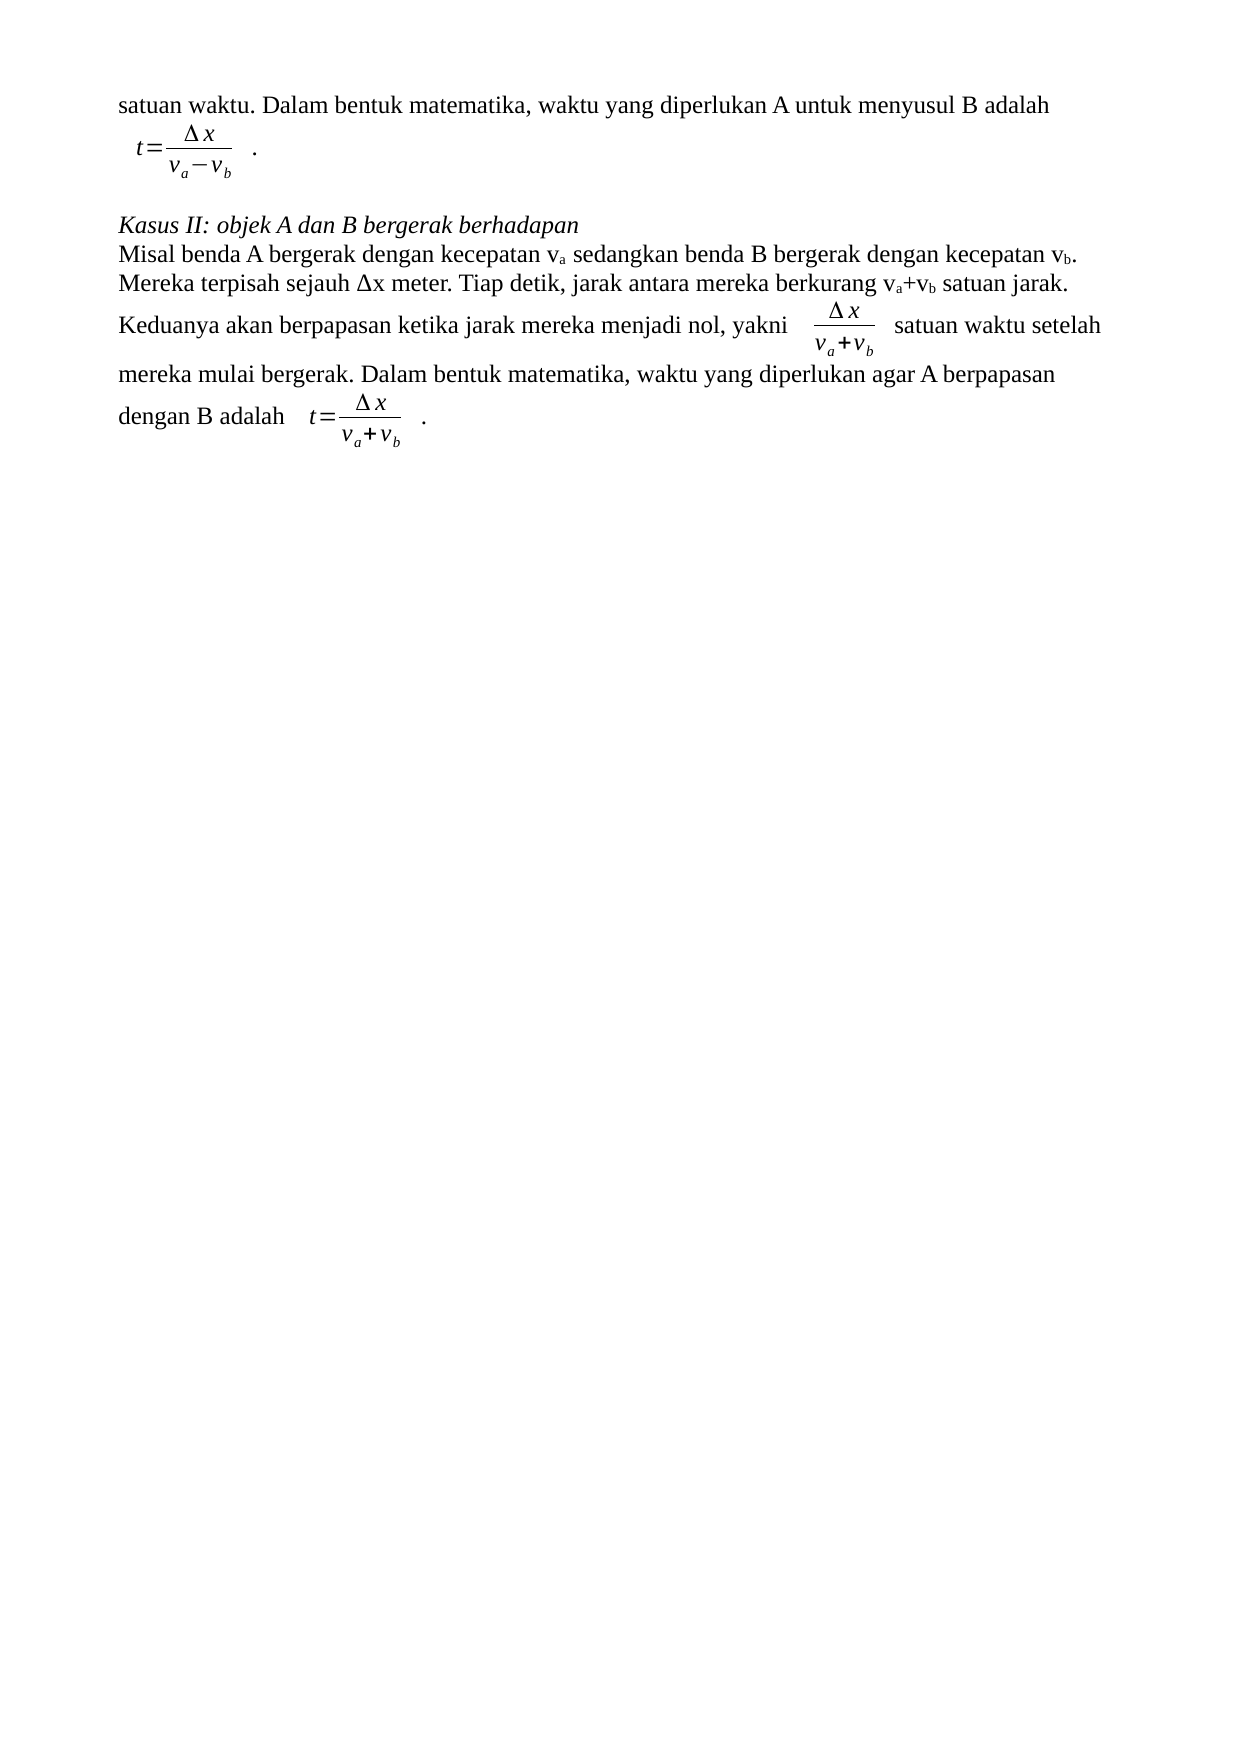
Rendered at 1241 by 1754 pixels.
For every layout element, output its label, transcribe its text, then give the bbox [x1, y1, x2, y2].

text Misal benda A bergerak dengan kecepatan va sedangkan benda B bergerak dengan kecepatan vb. Mereka terpisah sejauh Δx meter. Tiap detik, jarak antara mereka berkurang va+vb satuan jarak. Keduanya akan berpapasan ketika jarak mereka menjadi nol, yakni satuan waktu setelah mereka mulai bergerak. Dalam bentuk matematika, waktu yang diperlukan agar A berpapasan dengan B adalah . [118, 239, 1122, 451]
text Kasus II: objek A dan B bergerak berhadapan [118, 210, 1122, 239]
text Misal benda A bergerak dengan kecepatan va sedangkan benda B bergerak dengan kecepatan vb, dengan va>vb. Mereka terpisah sejauh Δx meter. Tiap detik, jarak antara mereka berkurang va-vb satuan jarak. A akan mulai menyusul B sejak jarak mereka menjadi nol, yakni sejak satuan waktu. Dalam bentuk matematika, waktu yang diperlukan A untuk menyusul B adalah . [118, 90, 1122, 181]
